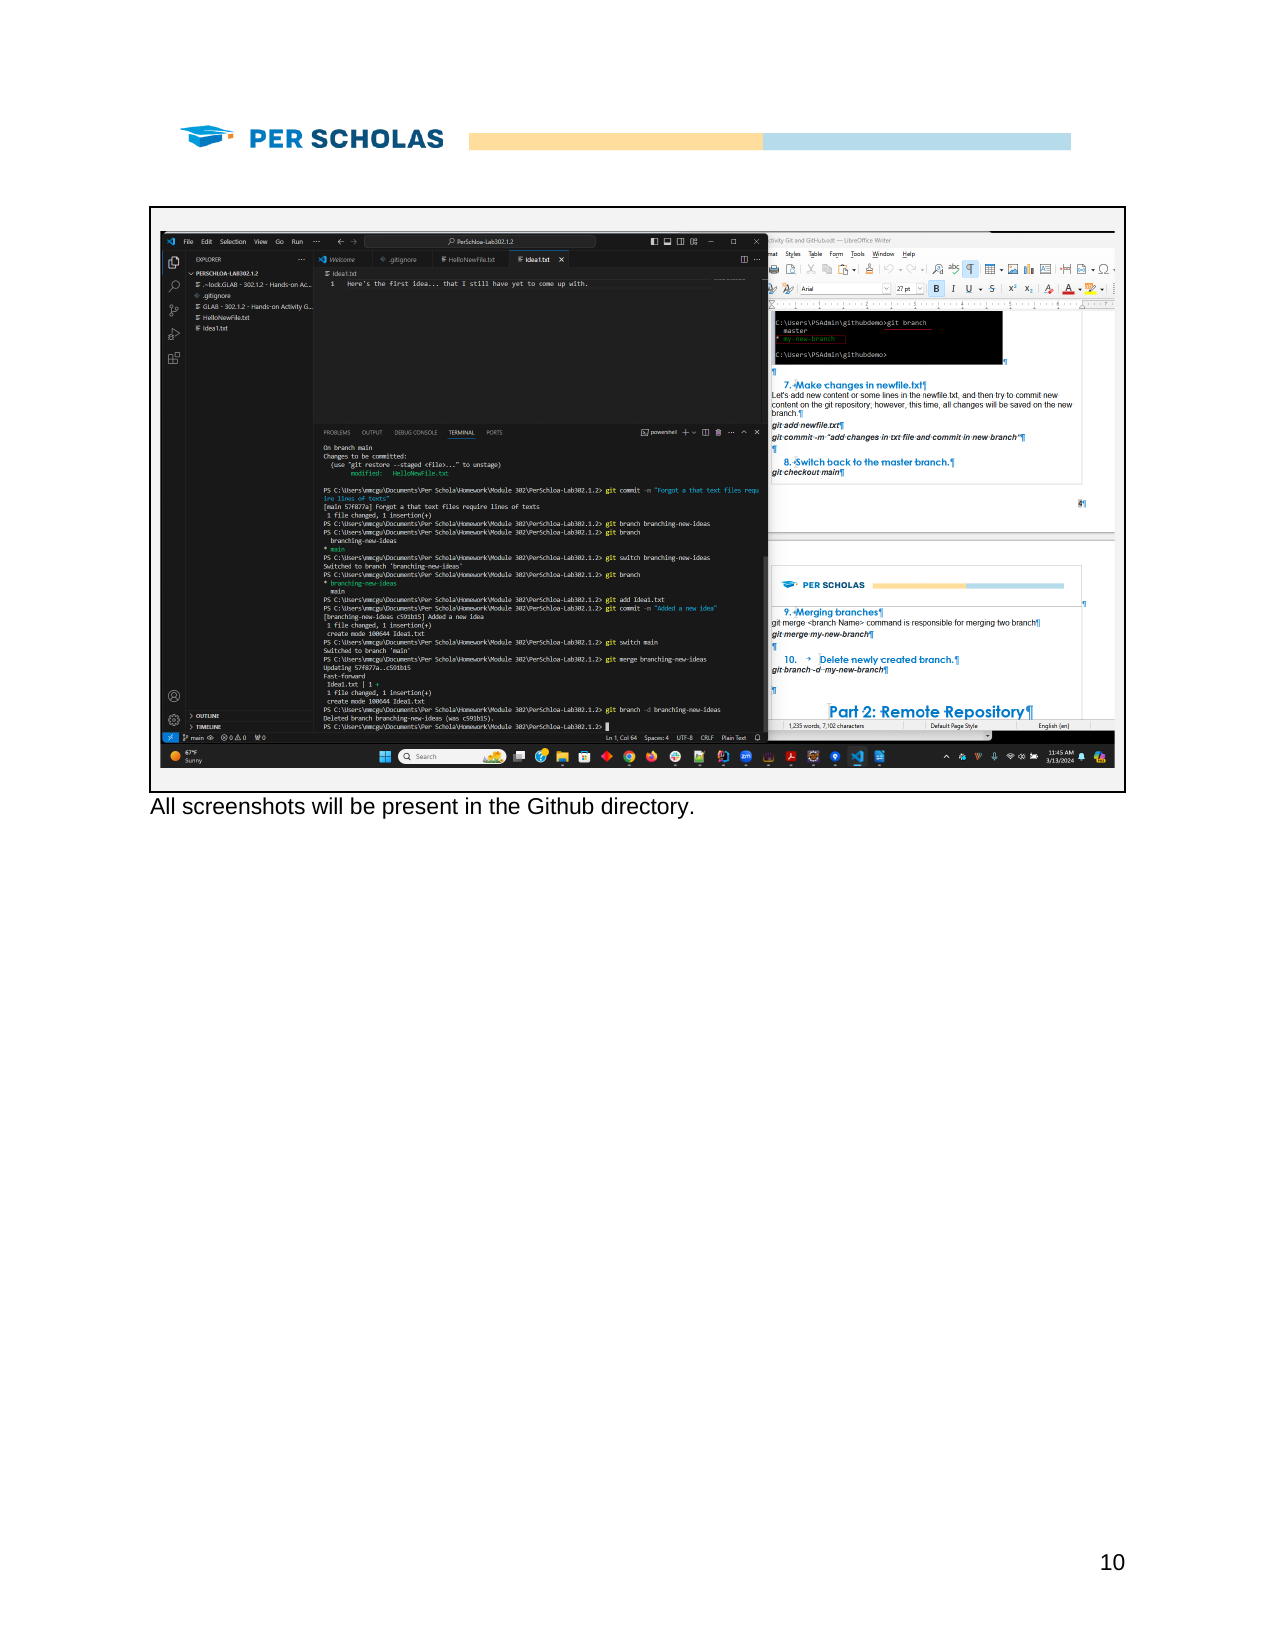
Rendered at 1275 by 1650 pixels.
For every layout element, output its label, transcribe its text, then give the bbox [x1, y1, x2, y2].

picture [150, 75, 1125, 206]
text All screenshots will be present in the Github directory. [150, 793, 1125, 819]
table_header [151, 208, 1124, 791]
picture [160, 231, 1115, 768]
